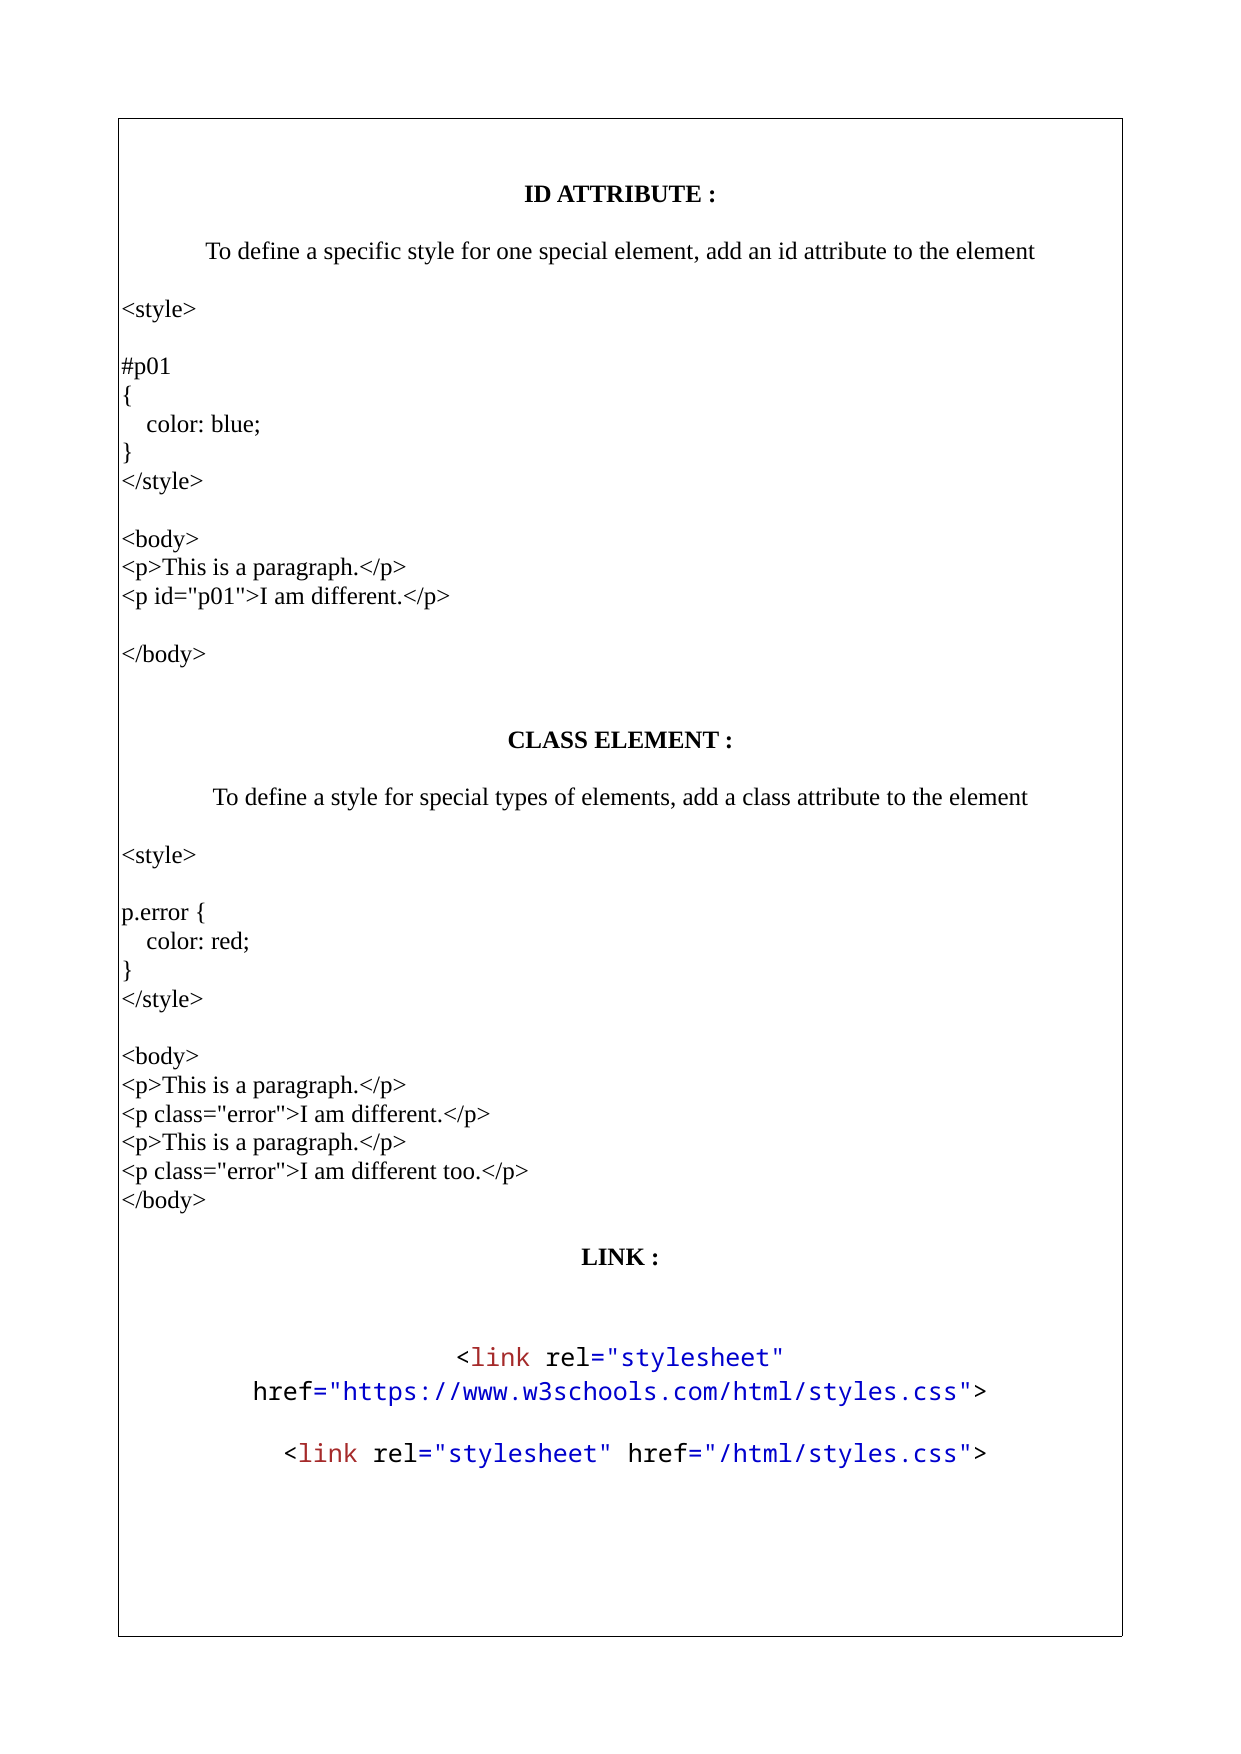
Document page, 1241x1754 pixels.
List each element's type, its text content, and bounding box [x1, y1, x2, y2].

text To define a specific style for one special element, add an id attribute to the element [121, 236, 1119, 265]
text </style> [121, 466, 1119, 495]
text <style> [121, 840, 1119, 869]
text <link rel="stylesheet" href="/html/styles.css"> [121, 1436, 1119, 1470]
text <style> [121, 294, 1119, 322]
text } [121, 955, 1119, 984]
text <link rel="stylesheet" href="https://www.w3schools.com/html/styles.css"> [121, 1339, 1119, 1407]
text p.error { [121, 897, 1119, 926]
text } [121, 437, 1119, 466]
text ID ATTRIBUTE : [121, 179, 1119, 207]
text </body> [121, 639, 1119, 667]
text <body> [121, 1041, 1119, 1070]
text <p class="error">I am different.</p> [121, 1099, 1119, 1127]
text color: blue; [121, 409, 1119, 437]
text #p01 [121, 351, 1119, 380]
text To define a style for special types of elements, add a class attribute to the element [121, 782, 1119, 811]
text <p>This is a paragraph.</p> [121, 552, 1119, 581]
text </style> [121, 984, 1119, 1012]
text CLASS ELEMENT : [121, 725, 1119, 754]
text LINK : [121, 1242, 1119, 1271]
text <body> [121, 524, 1119, 552]
text { [121, 380, 1119, 409]
text <p>This is a paragraph.</p> [121, 1127, 1119, 1156]
text <p>This is a paragraph.</p> [121, 1070, 1119, 1099]
text color: red; [121, 926, 1119, 955]
text <p class="error">I am different too.</p> [121, 1156, 1119, 1185]
text <p id="p01">I am different.</p> [121, 581, 1119, 610]
text </body> [121, 1185, 1119, 1214]
